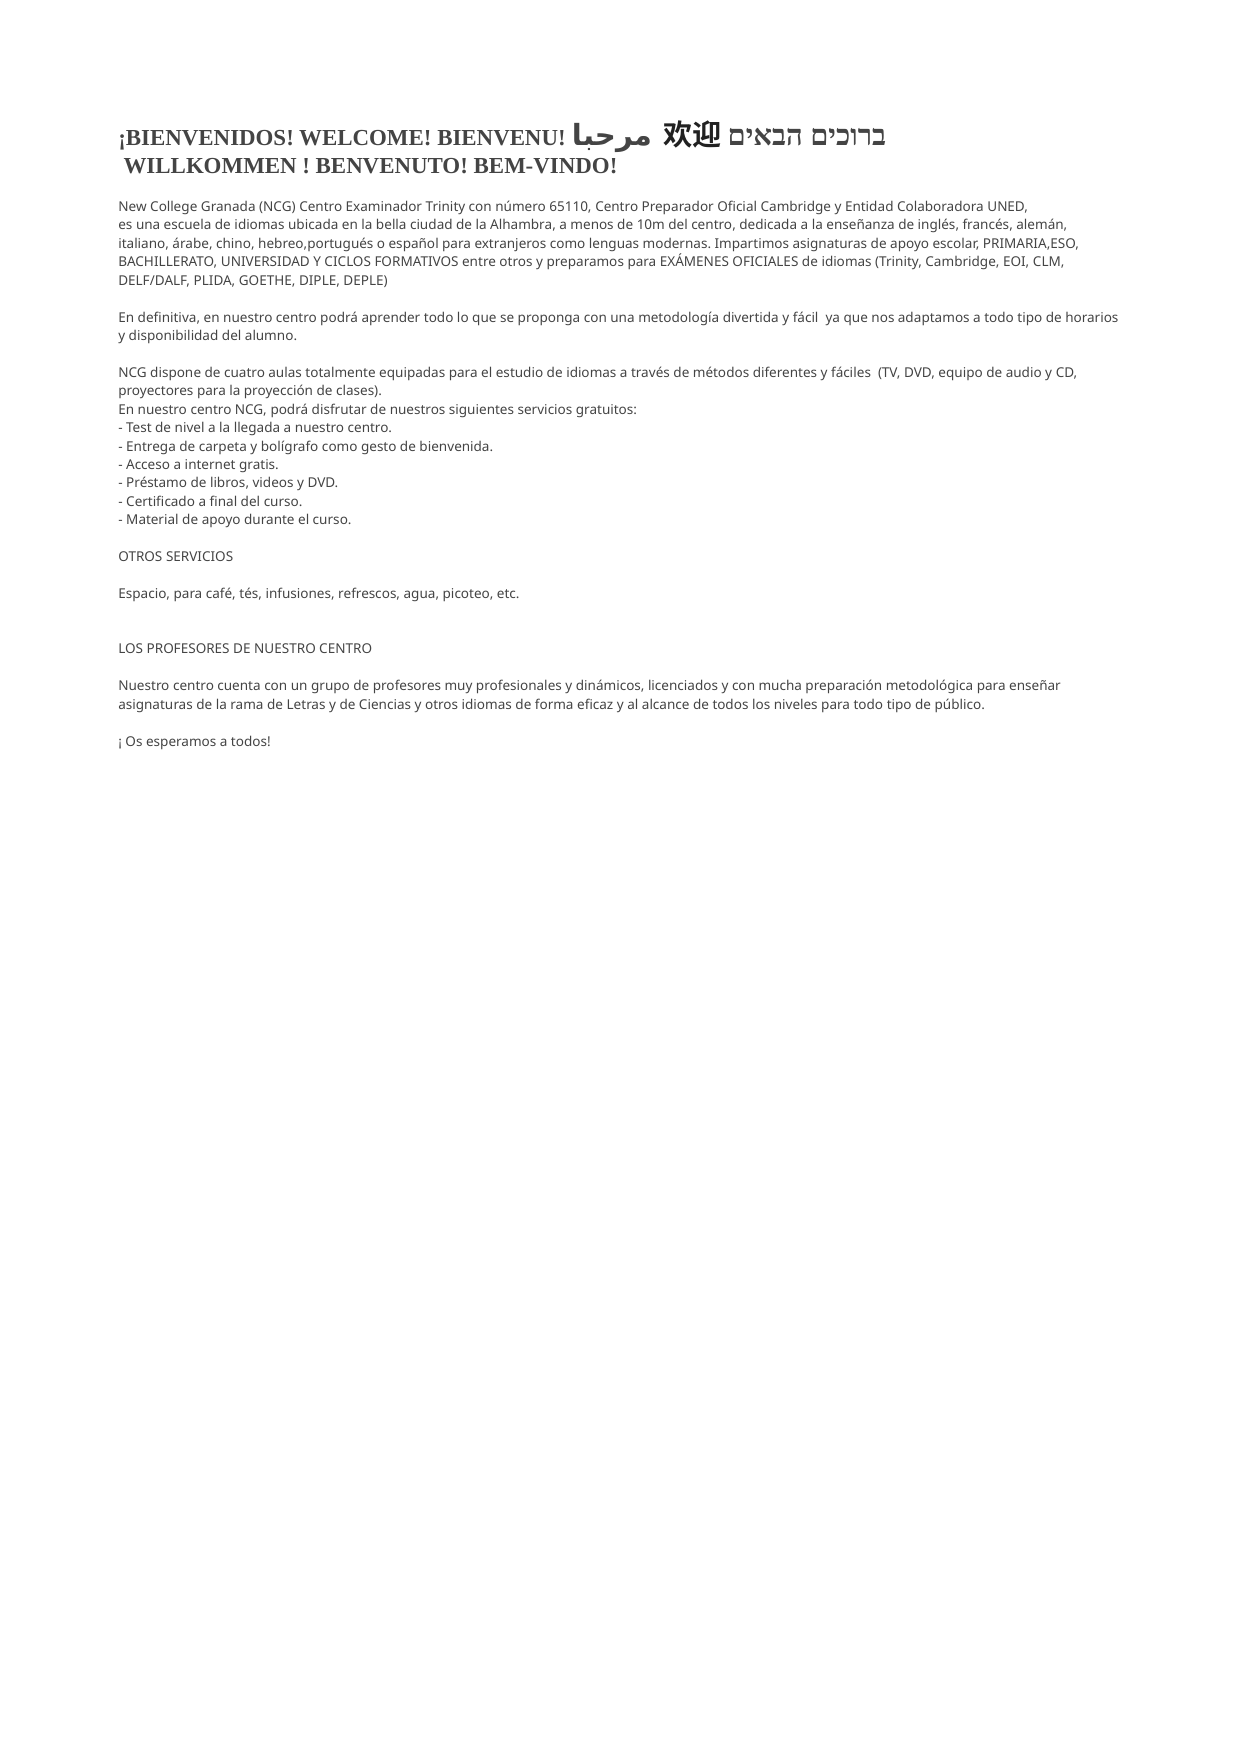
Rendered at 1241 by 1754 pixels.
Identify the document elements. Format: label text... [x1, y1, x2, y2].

text En definitiva, en nuestro centro podrá aprender todo lo que se proponga con una metodología divertida y fácil ya que nos adaptamos a todo tipo de horarios y disponibilidad del alumno. NCG dispone de cuatro aulas totalmente equipadas para el estudio de idiomas a través de métodos diferentes y fáciles (TV, DVD, equipo de audio y CD, proyectores para la proyección de clases). En nuestro centro NCG, podrá disfrutar de nuestros siguientes servicios gratuitos: - Test de nivel a la llegada a nuestro centro. - Entrega de carpeta y bolígrafo como gesto de bienvenida. - Acceso a internet gratis. - Préstamo de libros, videos y DVD. - Certificado a final del curso. [118, 289, 1122, 510]
text es una escuela de idiomas ubicada en la bella ciudad de la Alhambra, a menos de 10m del centro, dedicada a la enseñanza de inglés, francés, alemán, italiano, árabe, chino, hebreo,portugués o español para extranjeros como lenguas modernas. Impartimos asignaturas de apoyo escolar, PRIMARIA,ESO, BACHILLERATO, UNIVERSIDAD Y CICLOS FORMATIVOS entre otros y preparamos para EXÁMENES OFICIALES de idiomas (Trinity, Cambridge, EOI, CLM, DELF/DALF, PLIDA, GOETHE, DIPLE, DEPLE) [118, 215, 1122, 289]
text WILLKOMMEN ! BENVENUTO! BEM-VINDO! New College Granada (NCG) Centro Examinador Trinity con número 65110, Centro Preparador Oficial Cambridge y Entidad Colaboradora UNED, [118, 152, 1122, 215]
text ¡BIENVENIDOS! WELCOME! BIENVENU! مرحبا 欢迎 ברוכים הבאים [118, 118, 1122, 152]
text - Material de apoyo durante el curso. OTROS SERVICIOS Espacio, para café, tés, infusiones, refrescos, agua, picoteo, etc. LOS PROFESORES DE NUESTRO CENTRO Nuestro centro cuenta con un grupo de profesores muy profesionales y dinámicos, licenciados y con mucha preparación metodológica para enseñar asignaturas de la rama de Letras y de Ciencias y otros idiomas de forma eficaz y al alcance de todos los niveles para todo tipo de público. ¡ Os esperamos a todos! [118, 510, 1122, 750]
